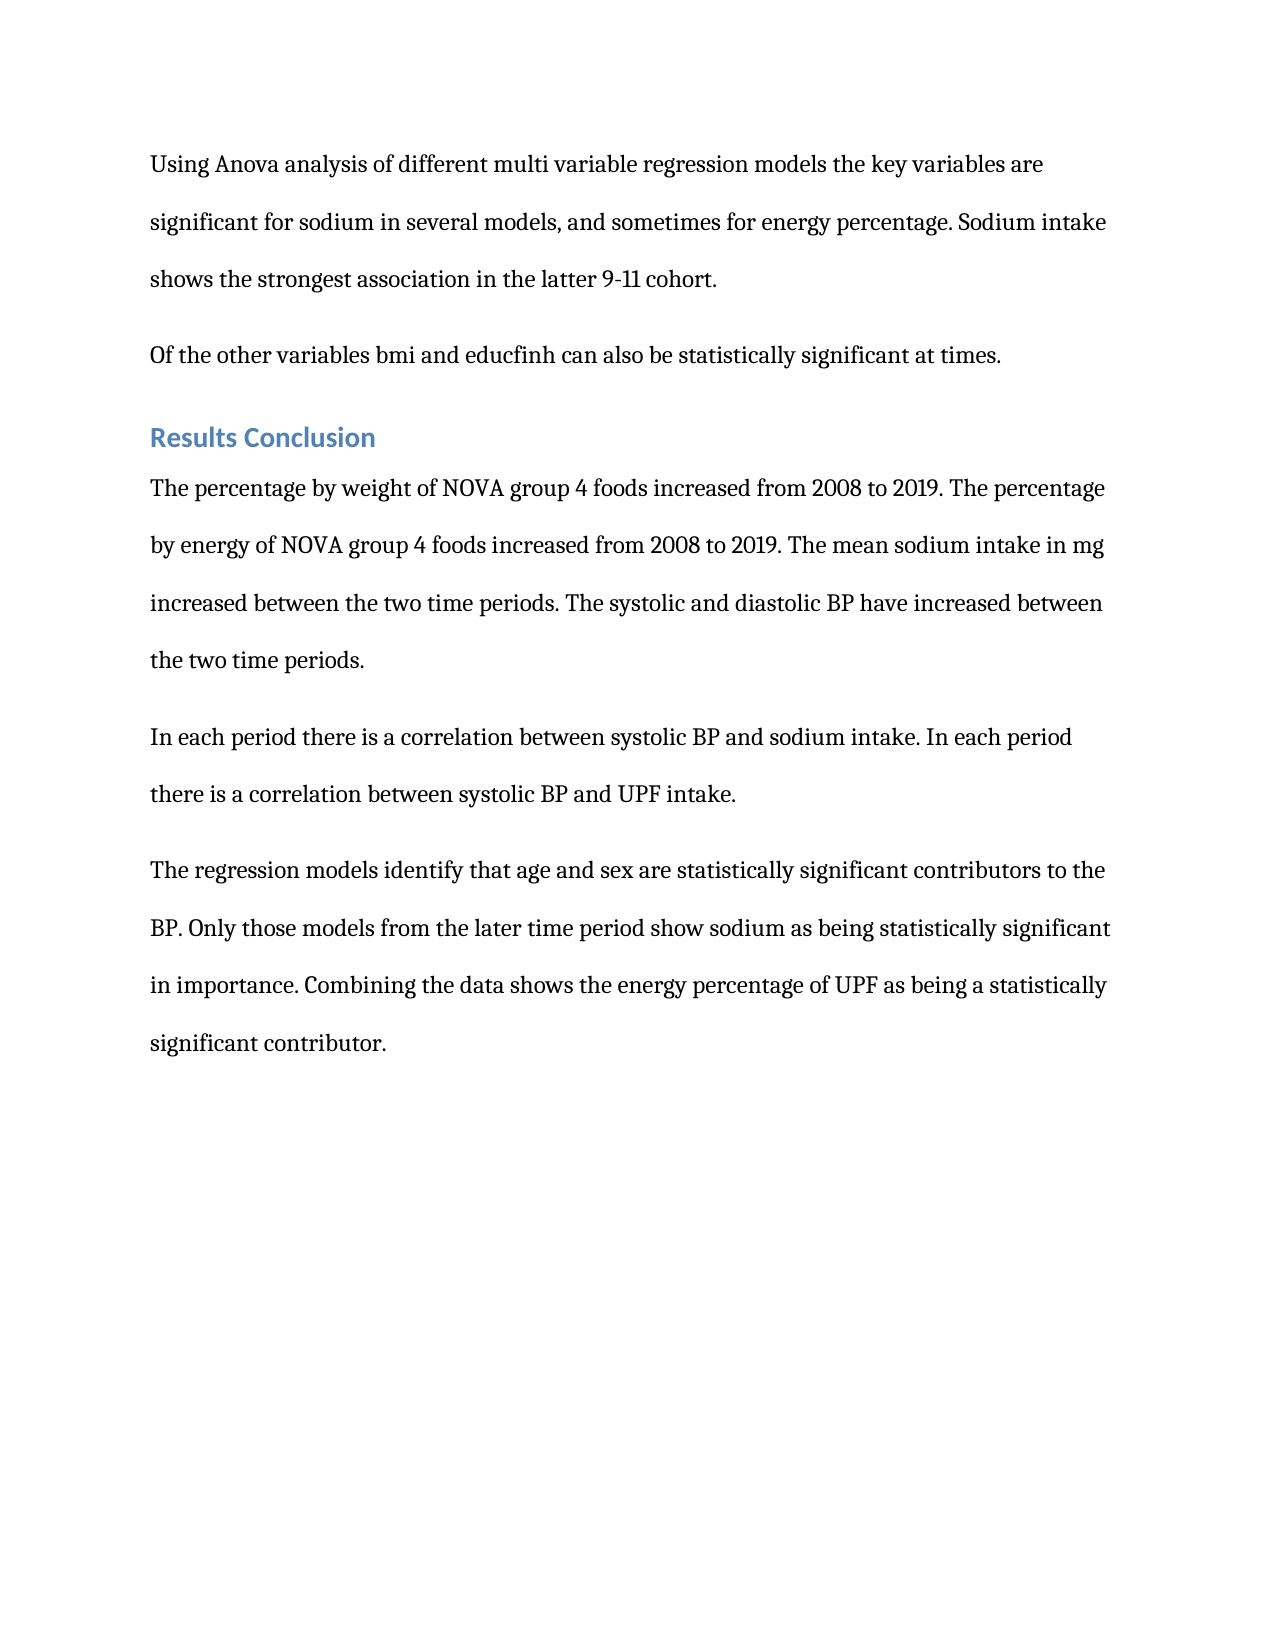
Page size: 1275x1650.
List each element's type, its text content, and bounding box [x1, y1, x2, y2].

subtitle Results Conclusion [150, 419, 1125, 455]
text The regression models identify that age and sex are statistically significant contributors to the BP. Only those models from the later time period show sodium as being statistically significant in importance. Combining the data shows the energy percentage of UPF as being a statistically significant contributor. [150, 856, 1125, 1058]
text The percentage by weight of NOVA group 4 foods increased from 2008 to 2019. The percentage by energy of NOVA group 4 foods increased from 2008 to 2019. The mean sodium intake in mg increased between the two time periods. The systolic and diastolic BP have increased between the two time periods. [150, 474, 1125, 675]
text Using Anova analysis of different multi variable regression models the key variables are significant for sodium in several models, and sometimes for energy percentage. Sodium intake shows the strongest association in the latter 9-11 cohort. [150, 150, 1125, 294]
text In each period there is a correlation between systolic BP and sodium intake. In each period there is a correlation between systolic BP and UPF intake. [150, 723, 1125, 809]
text Of the other variables bmi and educfinh can also be statistically significant at times. [150, 341, 1125, 370]
